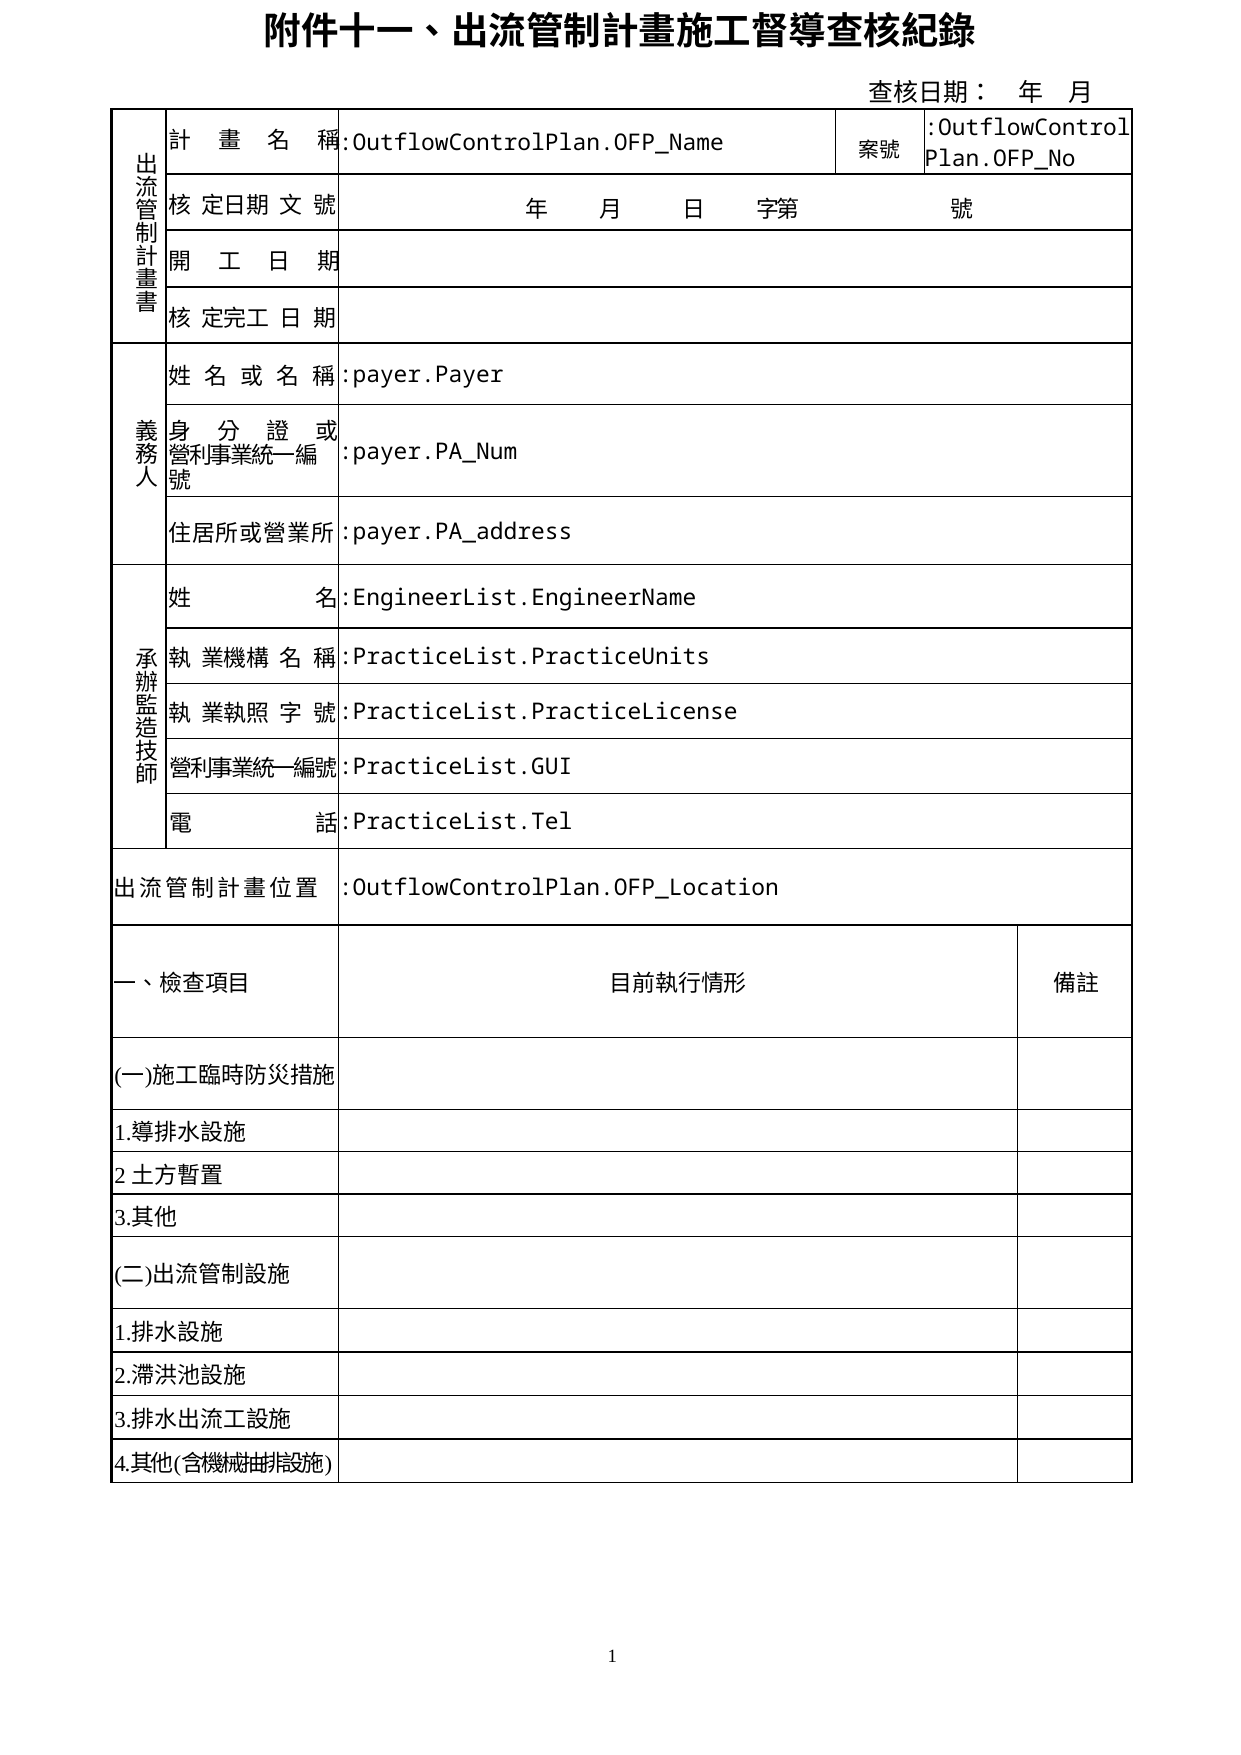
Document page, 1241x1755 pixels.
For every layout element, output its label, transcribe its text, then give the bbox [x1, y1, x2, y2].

table_cell [339, 1309, 1017, 1351]
table_cell [1018, 1309, 1131, 1351]
table_cell [1018, 1237, 1131, 1308]
table_header 畫 [204, 110, 253, 173]
table_cell 2.滯洪池設施 [113, 1353, 338, 1395]
table_header 名 [253, 110, 302, 173]
table_cell [339, 1195, 1017, 1236]
table_header :OutflowControlPlan.OFP_No [925, 110, 1131, 173]
table_cell [339, 1237, 1017, 1308]
table_cell 身 分 證 或營利事業統一編號 [167, 405, 338, 496]
table_cell 出流管制計畫位置 [113, 849, 338, 924]
table_cell 3.排水出流工設施 [113, 1396, 338, 1438]
table_cell 姓 名 或 名 稱 [167, 344, 338, 404]
table_cell [1002, 175, 1131, 229]
subtitle 附件十一、出流管制計畫施工督導查核紀錄 [263, 1, 1241, 55]
table_cell (一)施工臨時防災措施 [113, 1038, 338, 1108]
table_cell [1018, 1440, 1131, 1482]
table_cell :PracticeList.PracticeLicense [339, 684, 1131, 738]
table_cell [339, 1440, 1017, 1482]
table_header 案號 [836, 110, 924, 173]
table_cell [339, 1353, 1017, 1395]
table_cell 執 業機構 名 稱 [167, 629, 338, 683]
table_cell 承辦監造技師 [113, 565, 165, 847]
table_cell 年 月 日 字第 [472, 175, 801, 229]
table_cell [339, 288, 1131, 342]
table_cell [339, 175, 472, 229]
table_cell 一、檢查項目 [113, 926, 338, 1037]
table_header :OutflowControlPlan.OFP_Name [339, 110, 835, 173]
table_cell 營利事業統一編號 [167, 739, 338, 792]
table_cell [1018, 1038, 1131, 1108]
table_cell :PracticeList.GUI [339, 739, 1131, 792]
table_cell [1018, 1110, 1131, 1151]
table_cell [1018, 1353, 1131, 1395]
table_cell 姓 名 [167, 565, 338, 627]
text 查核日期： 年 月 [98, 72, 1093, 108]
table_cell [339, 1152, 1017, 1193]
table_cell 核 定日期 文 號 [167, 175, 338, 229]
table_cell [339, 1038, 1017, 1108]
table_cell :EngineerList.EngineerName [339, 565, 1131, 627]
table_cell 號 [875, 175, 1002, 229]
table_cell 3.其他 [113, 1195, 338, 1236]
table_cell :PracticeList.Tel [339, 794, 1131, 847]
table_cell :OutflowControlPlan.OFP_Location [339, 849, 1131, 924]
table_cell 目前執行情形 [339, 926, 1017, 1037]
table_cell [339, 1396, 1017, 1438]
table_cell :payer.PA_address [339, 497, 1131, 563]
table_cell 1.導排水設施 [113, 1110, 338, 1151]
table_cell 期 [302, 231, 338, 286]
table_cell 備註 [1018, 926, 1131, 1037]
table_header 出流管制計畫書 [113, 110, 165, 342]
table_cell 核 定完工 日 期 [167, 288, 338, 342]
table_cell :payer.Payer [339, 344, 1131, 404]
table_cell [339, 1110, 1017, 1151]
table_header 計 [167, 110, 204, 173]
table_cell 日 [253, 231, 302, 286]
table_cell [339, 231, 1131, 286]
table_cell [1018, 1195, 1131, 1236]
table_cell [1018, 1396, 1131, 1438]
table_cell 電 話 [167, 794, 338, 847]
table_cell 執 業執照 字 號 [167, 684, 338, 738]
table_cell 1.排水設施 [113, 1309, 338, 1351]
table_cell :PracticeList.PracticeUnits [339, 629, 1131, 683]
table_cell 2 土方暫置 [113, 1152, 338, 1193]
table_cell (二)出流管制設施 [113, 1237, 338, 1308]
table_cell 4.其他(含機械抽排設施) [113, 1440, 338, 1482]
table_cell [1018, 1152, 1131, 1193]
table_cell 開 [167, 231, 204, 286]
table_cell 住居所或營業所 [167, 497, 338, 563]
table_cell 義務人 [113, 344, 165, 563]
table_header 稱 [302, 110, 338, 173]
table_cell [801, 175, 875, 229]
table_cell :payer.PA_Num [339, 405, 1131, 496]
table_cell 工 [204, 231, 253, 286]
